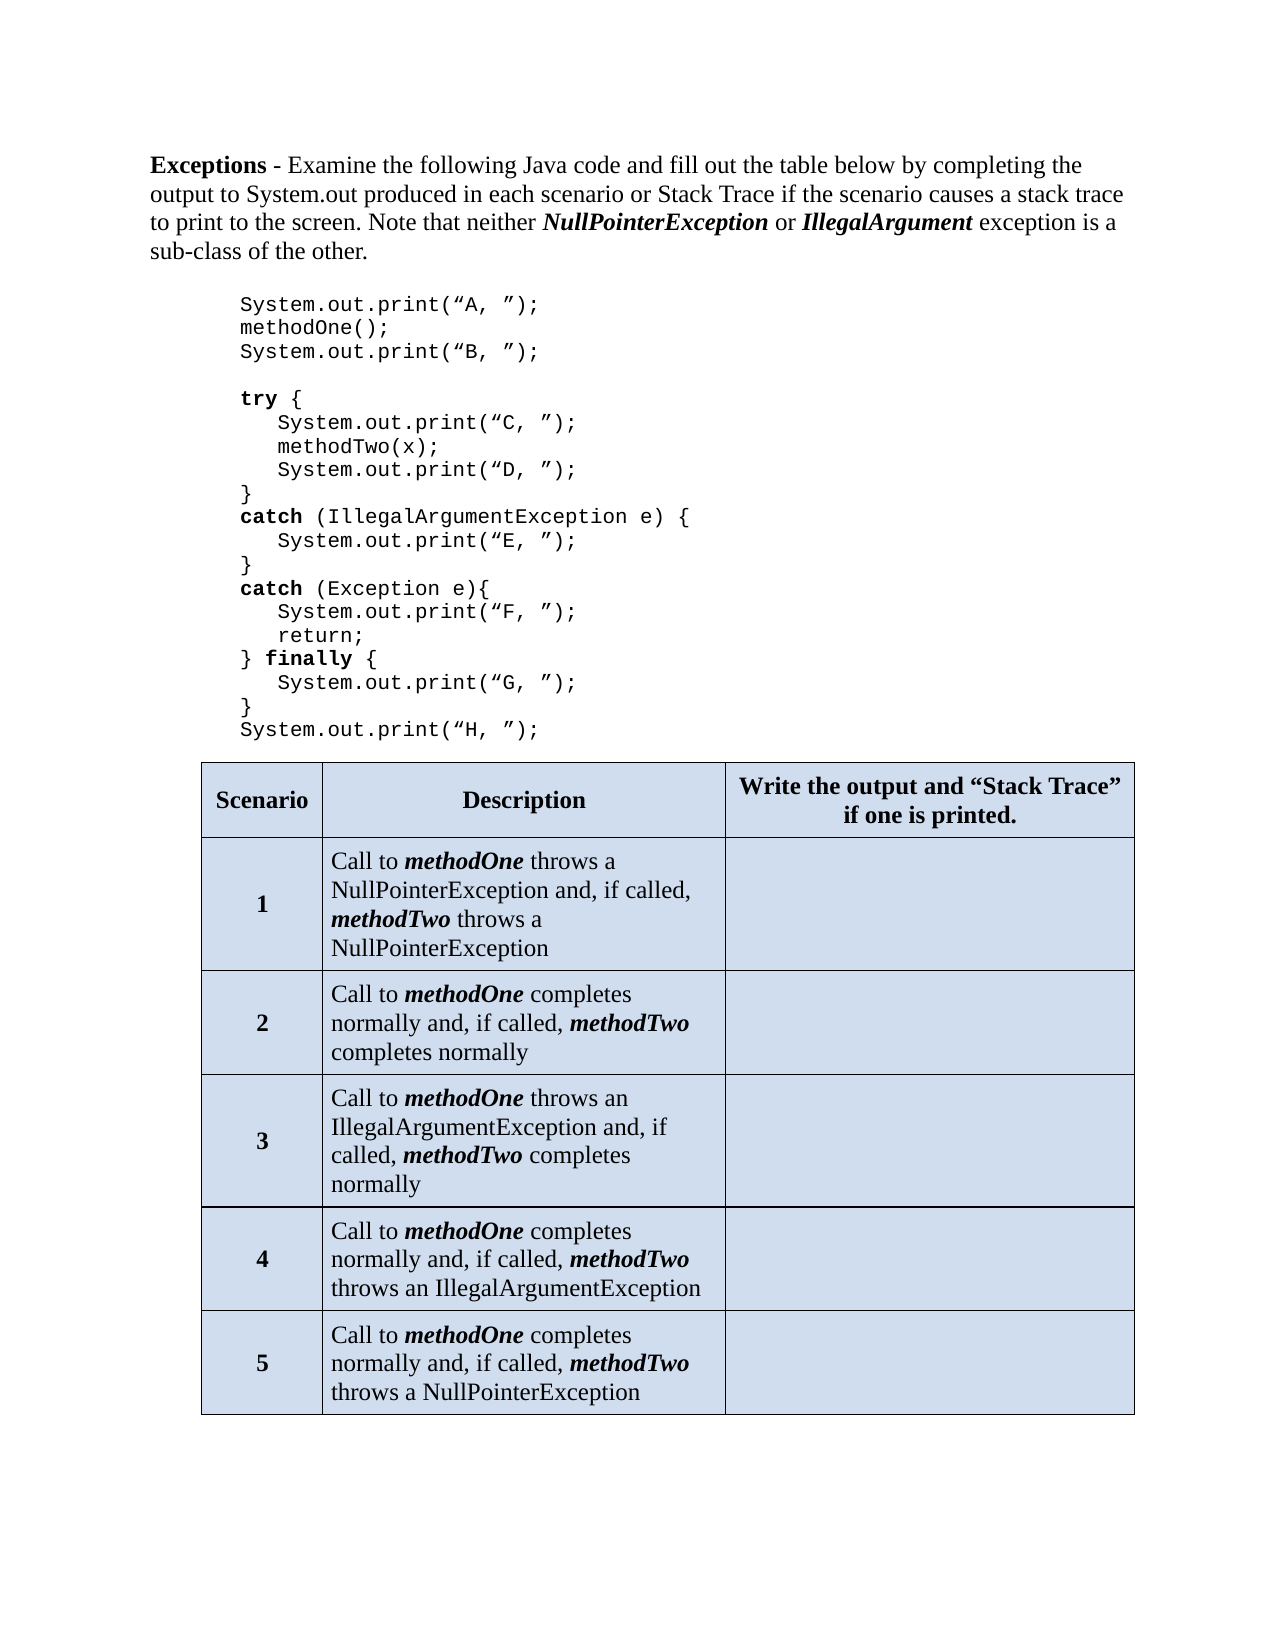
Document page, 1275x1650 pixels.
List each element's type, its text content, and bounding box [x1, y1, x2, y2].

text System.out.print(“B, ”); [240, 341, 1125, 365]
table_cell [726, 1208, 1134, 1310]
table_cell [726, 971, 1134, 1074]
text methodTwo(x); [240, 436, 1125, 459]
text } [240, 483, 1125, 507]
table_cell [726, 838, 1134, 970]
text System.out.print(“C, ”); [240, 412, 1125, 436]
text System.out.print(“D, ”); [240, 459, 1125, 483]
table_cell 4 [202, 1208, 322, 1310]
table_cell [726, 1311, 1134, 1414]
table_cell 2 [202, 971, 322, 1074]
text System.out.print(“F, ”); [240, 601, 1125, 625]
table_cell [726, 1075, 1134, 1206]
text catch (IllegalArgumentException e) { [240, 507, 1125, 530]
table_cell Call to methodOne throws a NullPointerException and, if called, methodTwo throws a NullPointerException [323, 838, 725, 970]
table_cell Call to methodOne completes normally and, if called, methodTwo throws an IllegalArgumentException [323, 1208, 725, 1310]
text return; [240, 625, 1125, 648]
table_cell 5 [202, 1311, 322, 1414]
text Exceptions - Examine the following Java code and fill out the table below by completing the output to System.out produced in each scenario or Stack Trace if the scenario causes a stack trace to print to the screen. Note that neither NullPointerException or IllegalArgument exception is a sub-class of the other. [150, 150, 1125, 265]
table_header Description [323, 763, 725, 837]
table_header Write the output and “Stack Trace” if one is printed. [726, 763, 1134, 837]
text System.out.print(“G, ”); [240, 672, 1125, 696]
text catch (Exception e){ [240, 577, 1125, 601]
table_header Scenario [202, 763, 322, 837]
table_cell 1 [202, 838, 322, 970]
text System.out.print(“E, ”); [240, 530, 1125, 554]
text } [240, 554, 1125, 577]
text try { [240, 388, 1125, 412]
text System.out.print(“H, ”); [240, 719, 1125, 743]
text } [240, 696, 1125, 719]
table_cell Call to methodOne throws an IllegalArgumentException and, if called, methodTwo completes normally [323, 1075, 725, 1206]
table_cell Call to methodOne completes normally and, if called, methodTwo completes normally [323, 971, 725, 1074]
table_cell 3 [202, 1075, 322, 1206]
text methodOne(); [240, 317, 1125, 341]
text } finally { [240, 648, 1125, 672]
table_cell Call to methodOne completes normally and, if called, methodTwo throws a NullPointerException [323, 1311, 725, 1414]
text System.out.print(“A, ”); [240, 294, 1125, 317]
